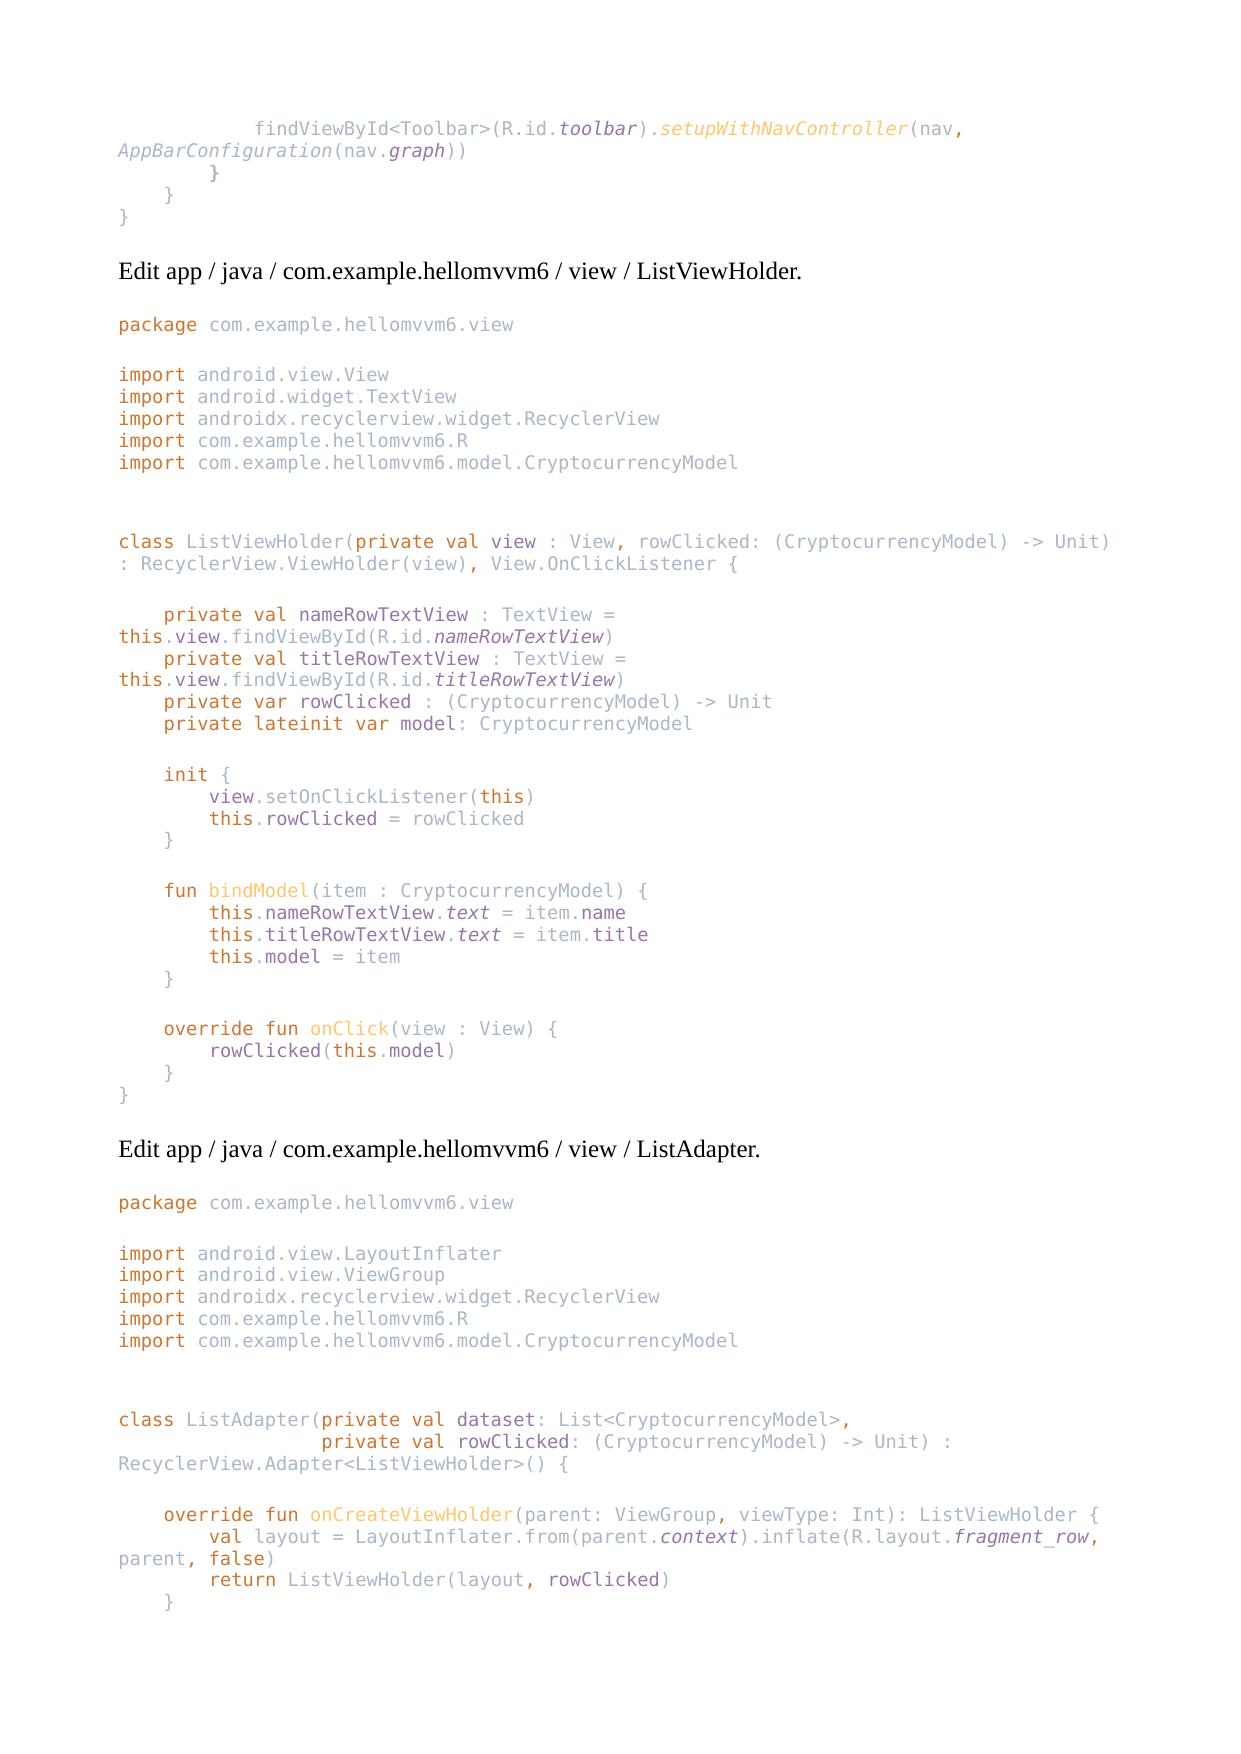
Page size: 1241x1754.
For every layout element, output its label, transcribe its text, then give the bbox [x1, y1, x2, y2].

text Edit app / java / com.example.hellomvvm6 / view / ListAdapter. [118, 1134, 1122, 1163]
text package com.example.hellomvvm6.view import android.view.LayoutInflater import android.view.ViewGroup import androidx.recyclerview.widget.RecyclerView import com.example.hellomvvm6.R import com.example.hellomvvm6.model.CryptocurrencyModel class ListAdapter(private val dataset: List<CryptocurrencyModel>, private val rowClicked: (CryptocurrencyModel) -> Unit) : RecyclerView.Adapter<ListViewHolder>() { override fun onCreateViewHolder(parent: ViewGroup, viewType: Int): ListViewHolder { val layout = LayoutInflater.from(parent.context).inflate(R.layout.fragment_row, parent, false) return ListViewHolder(layout, rowClicked) } [118, 1192, 1122, 1613]
text package com.example.hellomvvm6.view import android.view.View import android.widget.TextView import androidx.recyclerview.widget.RecyclerView import com.example.hellomvvm6.R import com.example.hellomvvm6.model.CryptocurrencyModel class ListViewHolder(private val view : View, rowClicked: (CryptocurrencyModel) -> Unit) : RecyclerView.ViewHolder(view), View.OnClickListener { private val nameRowTextView : TextView = this.view.findViewById(R.id.nameRowTextView) private val titleRowTextView : TextView = this.view.findViewById(R.id.titleRowTextView) private var rowClicked : (CryptocurrencyModel) -> Unit private lateinit var model: CryptocurrencyModel init { view.setOnClickListener(this) this.rowClicked = rowClicked } fun bindModel(item : CryptocurrencyModel) { this.nameRowTextView.text = item.name this.titleRowTextView.text = item.title this.model = item } override fun onClick(view : View) { rowClicked(this.model) } } [118, 314, 1122, 1106]
text findViewById<Toolbar>(R.id.toolbar).setupWithNavController(nav, AppBarConfiguration(nav.graph)) } } } [118, 118, 1122, 227]
text Edit app / java / com.example.hellomvvm6 / view / ListViewHolder. [118, 256, 1122, 285]
